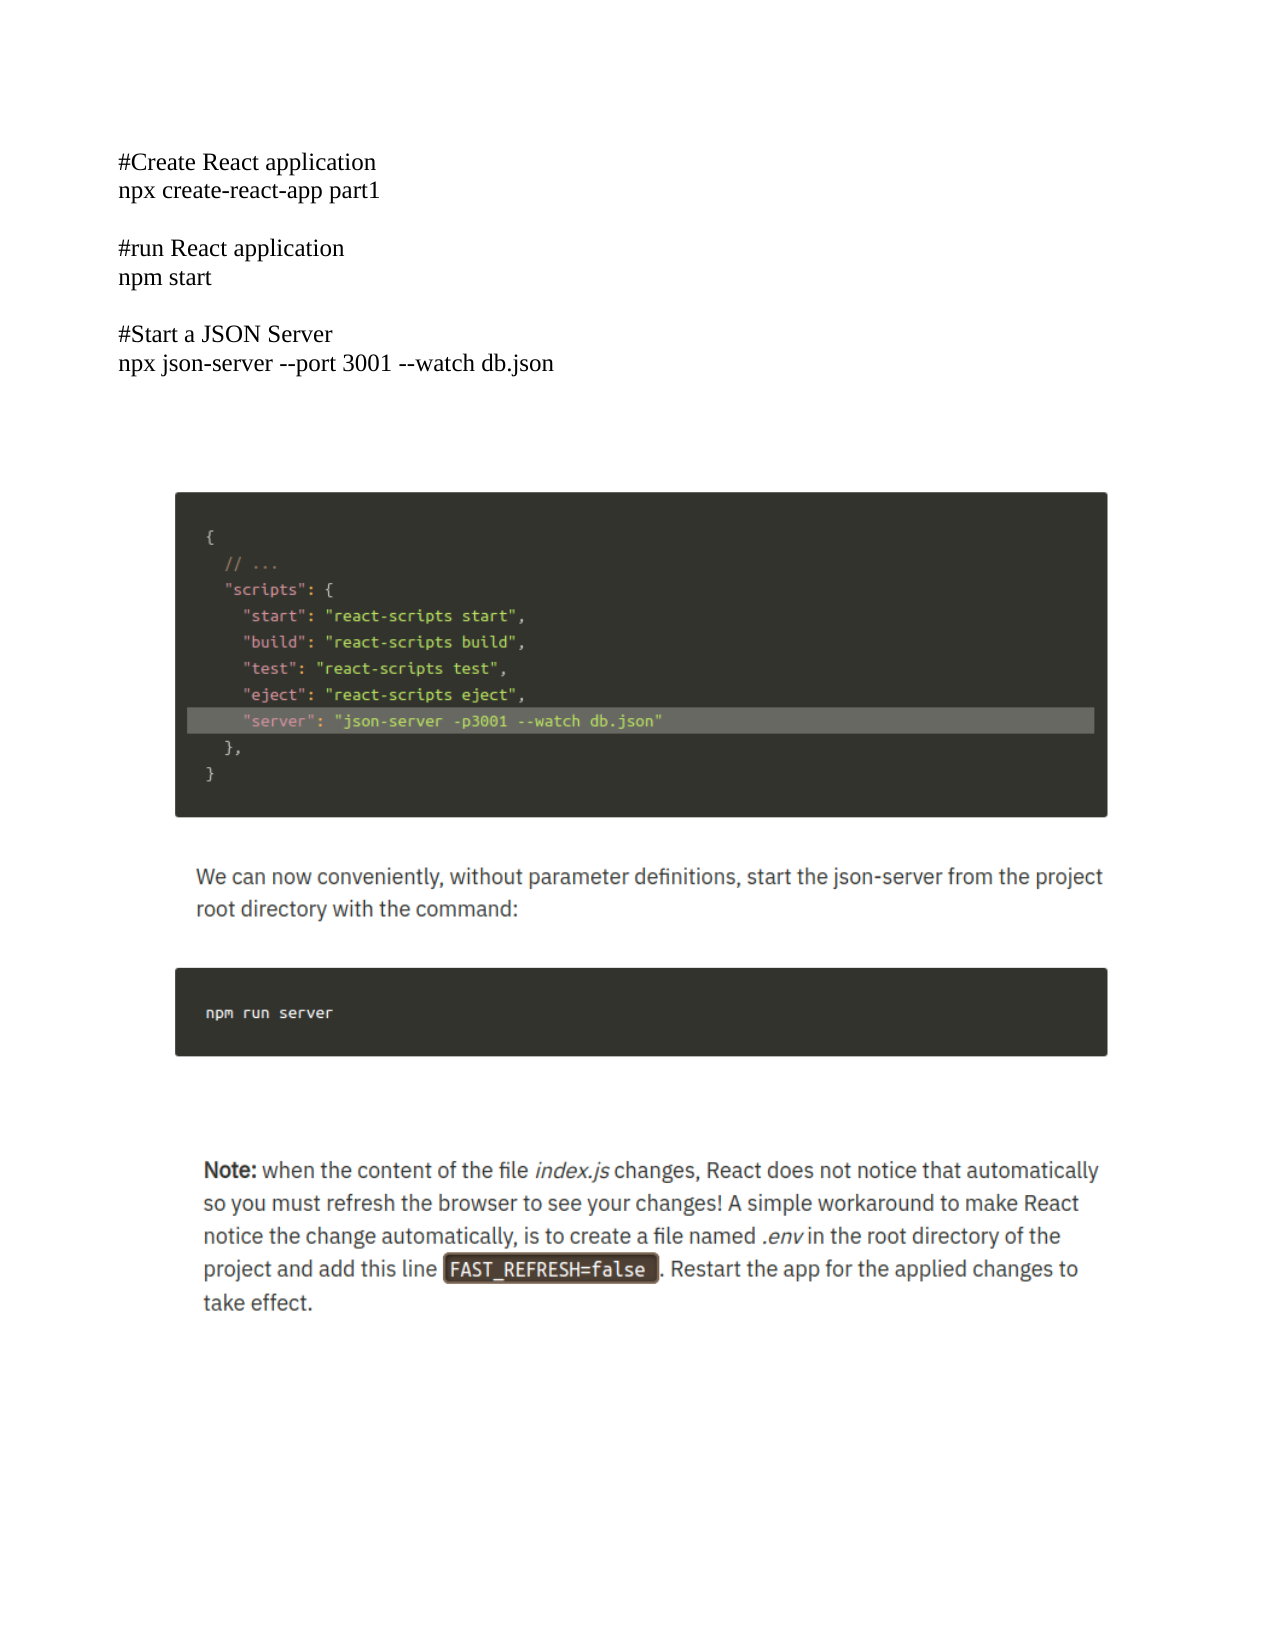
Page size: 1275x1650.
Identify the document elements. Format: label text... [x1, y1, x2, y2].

text npx json-server --port 3001 --watch db.json [118, 348, 1157, 377]
text npm start [118, 262, 1157, 291]
picture [129, 1122, 1168, 1329]
text npx create-react-app part1 [118, 176, 1157, 204]
text #run React application [118, 233, 1157, 262]
picture [119, 466, 1159, 1066]
text #Start a JSON Server [118, 319, 1157, 348]
text #Create React application [118, 147, 1157, 176]
